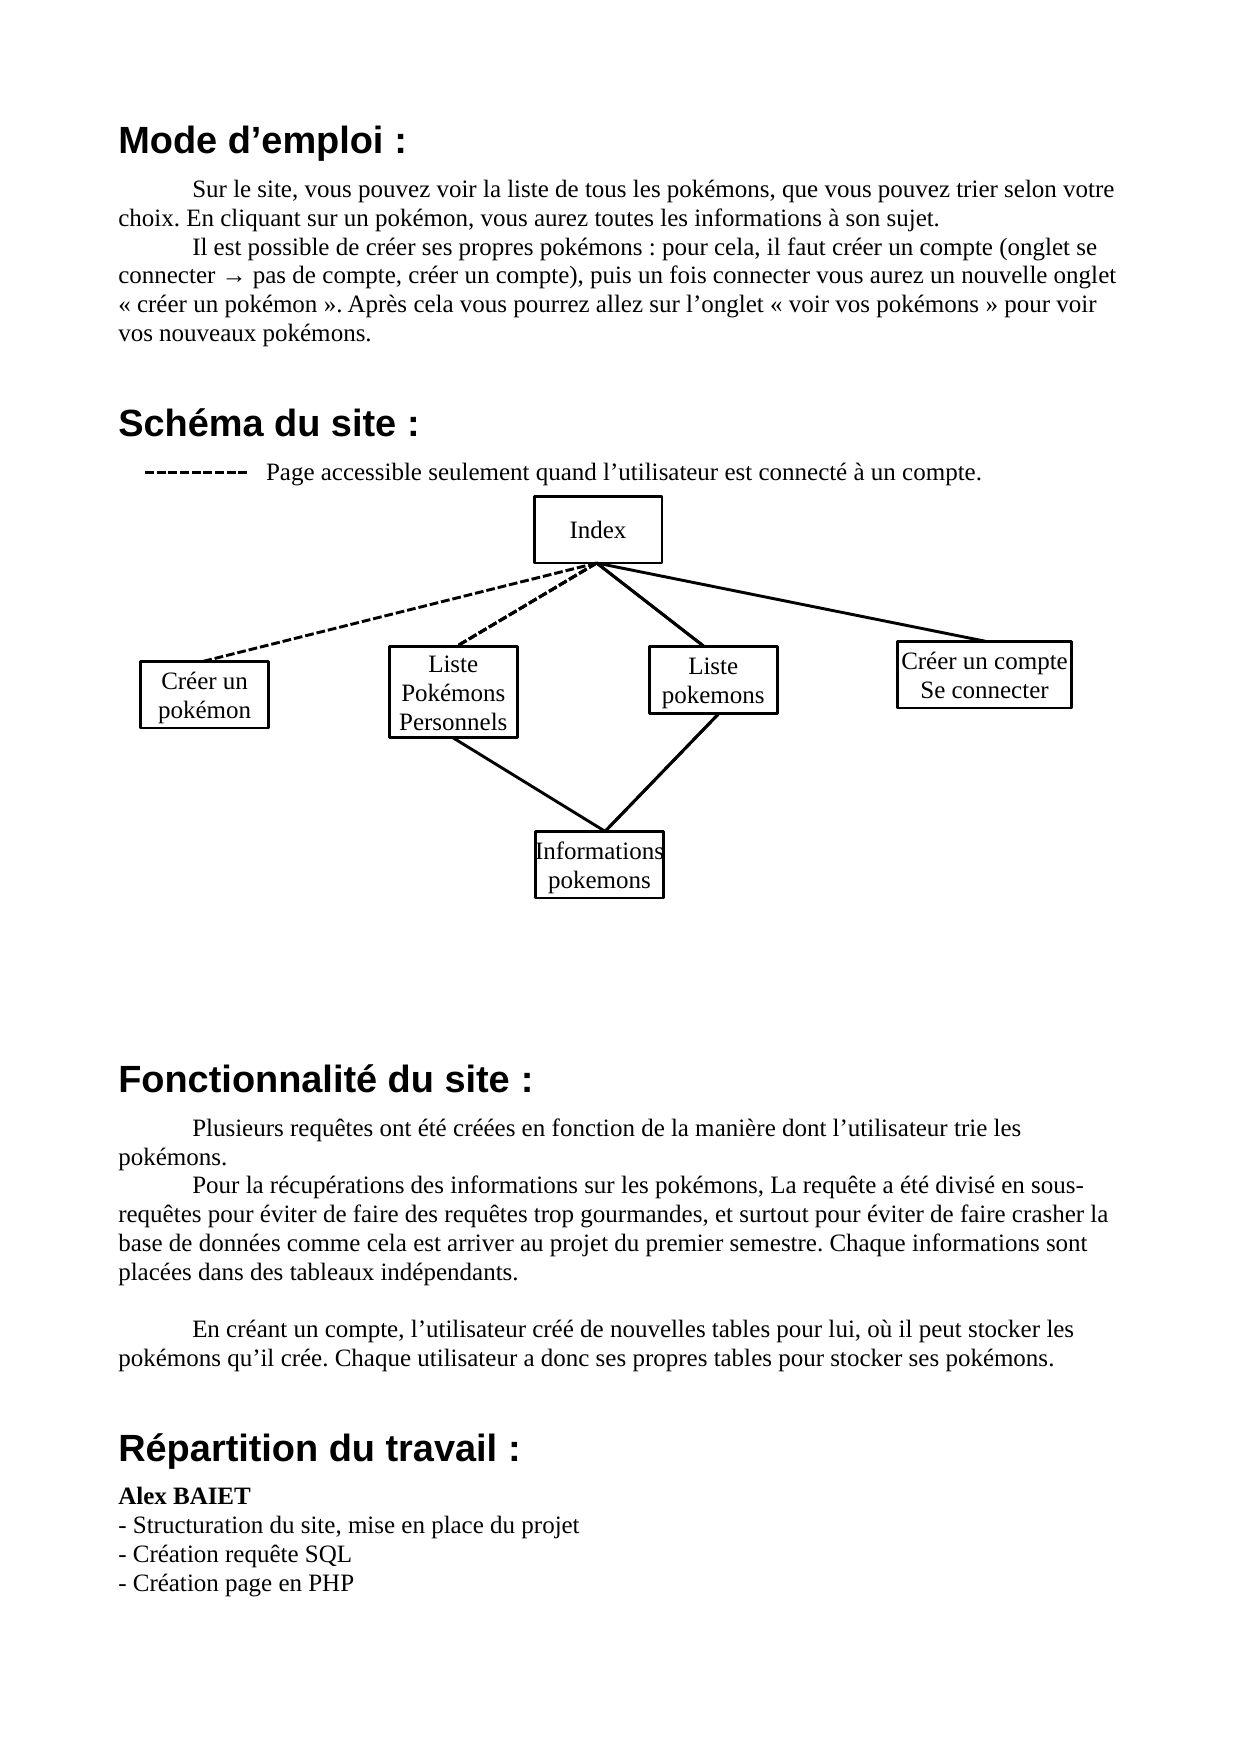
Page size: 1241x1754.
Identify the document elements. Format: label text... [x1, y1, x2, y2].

text Page accessible seulement quand l’utilisateur est connecté à un compte. [118, 457, 1122, 485]
text Sur le site, vous pouvez voir la liste de tous les pokémons, que vous pouvez trier selon votre choix. En cliquant sur un pokémon, vous aurez toutes les informations à son sujet. [118, 174, 1122, 232]
subtitle Schéma du site : [118, 401, 1122, 444]
text Alex BAIET [118, 1481, 1122, 1510]
text Il est possible de créer ses propres pokémons : pour cela, il faut créer un compte (onglet se connecter → pas de compte, créer un compte), puis un fois connecter vous aurez un nouvelle onglet « créer un pokémon ». Après cela vous pourrez allez sur l’onglet « voir vos pokémons » pour voir vos nouveaux pokémons. [118, 232, 1122, 347]
text - Structuration du site, mise en place du projet [118, 1510, 1122, 1539]
text Plusieurs requêtes ont été créées en fonction de la manière dont l’utilisateur trie les pokémons. [118, 1113, 1122, 1170]
text En créant un compte, l’utilisateur créé de nouvelles tables pour lui, où il peut stocker les pokémons qu’il crée. Chaque utilisateur a donc ses propres tables pour stocker ses pokémons. [118, 1314, 1122, 1372]
subtitle Fonctionnalité du site : [118, 1057, 1122, 1100]
text - Création page en PHP [118, 1568, 1122, 1596]
text - Création requête SQL [118, 1539, 1122, 1568]
subtitle Mode d’emploi : [118, 118, 1122, 162]
text Pour la récupérations des informations sur les pokémons, La requête a été divisé en sous-requêtes pour éviter de faire des requêtes trop gourmandes, et surtout pour éviter de faire crasher la base de données comme cela est arriver au projet du premier semestre. Chaque informations sont placées dans des tableaux indépendants. [118, 1170, 1122, 1285]
subtitle Répartition du travail : [118, 1425, 1122, 1469]
